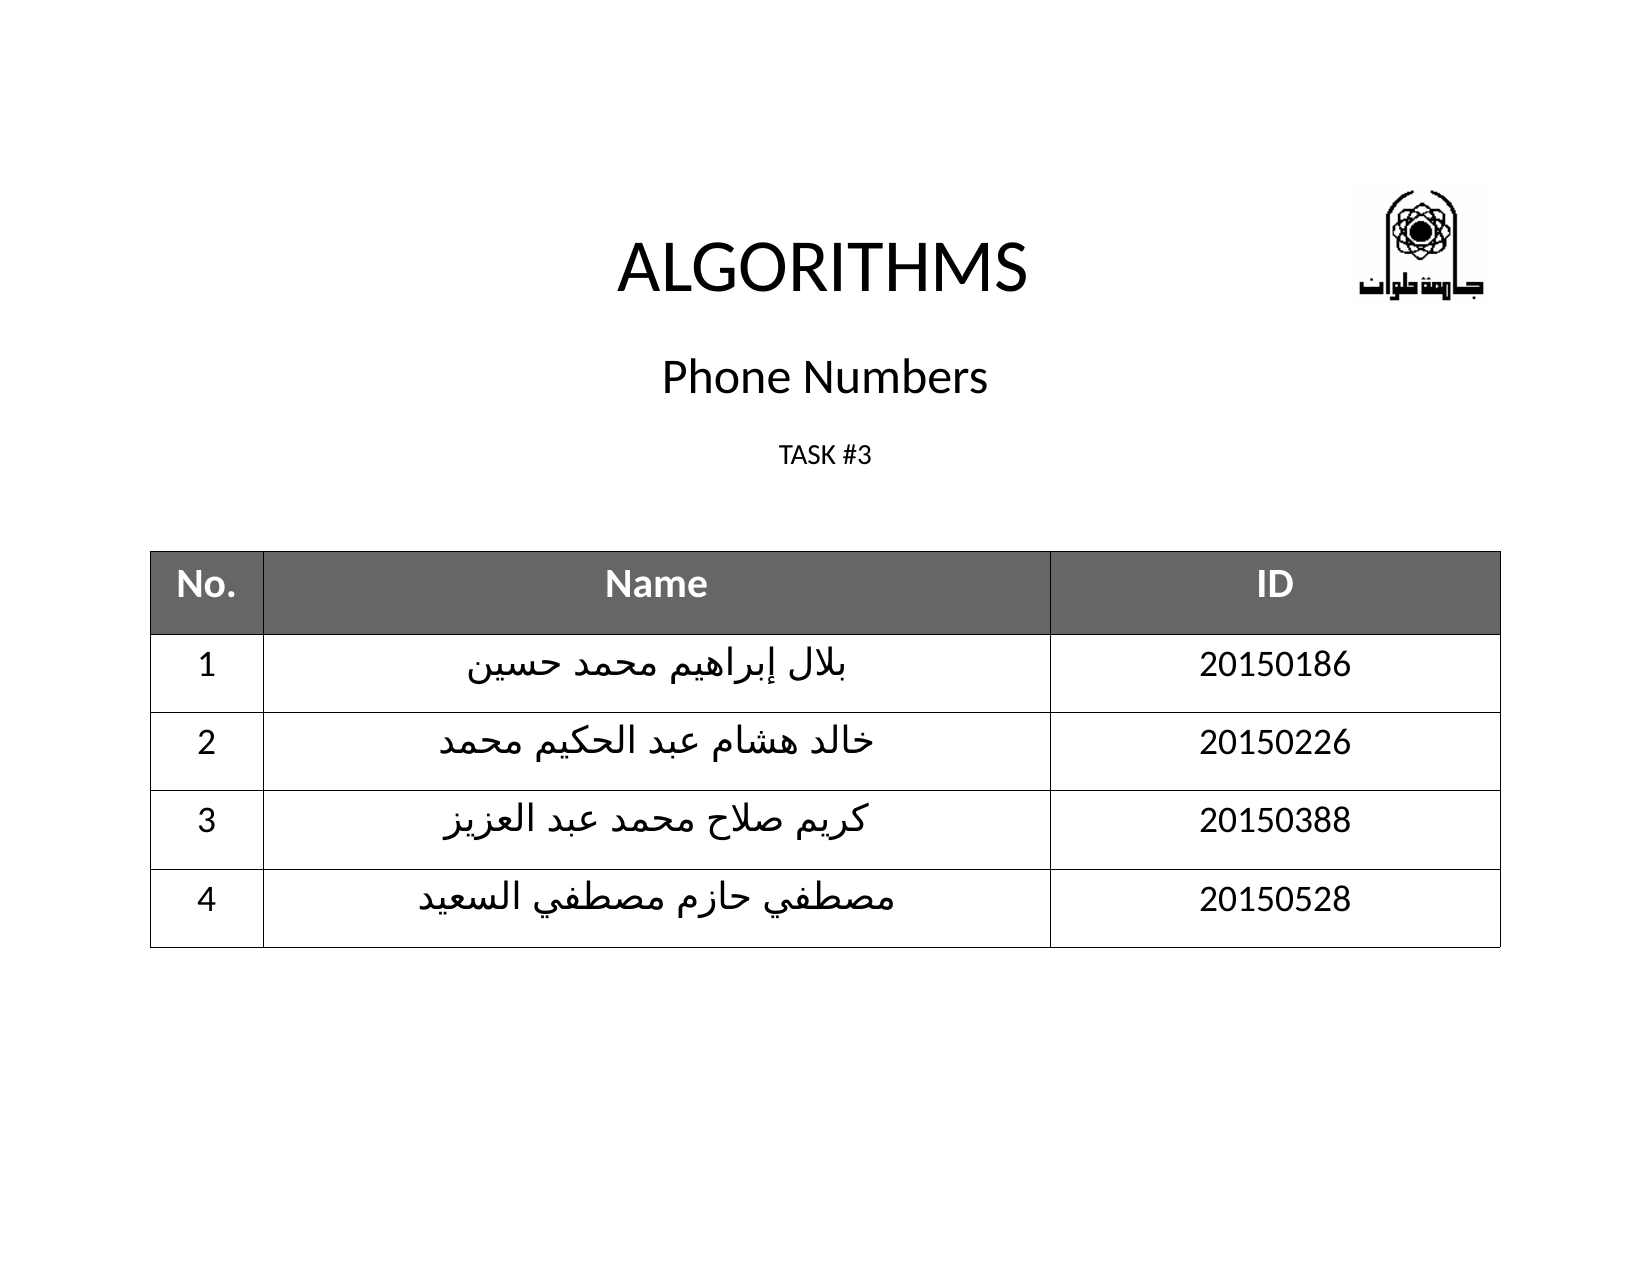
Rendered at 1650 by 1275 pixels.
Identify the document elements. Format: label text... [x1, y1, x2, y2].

table_cell 20150186 [1051, 635, 1500, 712]
text TASK #3 [150, 436, 1500, 472]
table_cell 20150226 [1051, 713, 1500, 790]
table_cell 4 [151, 870, 263, 947]
table_cell مصطفي حازم مصطفي السعيد [264, 870, 1050, 947]
table_cell 20150388 [1051, 791, 1500, 869]
table_cell 3 [151, 791, 263, 869]
table_header No. [151, 552, 263, 634]
text Phone Numbers [150, 345, 1500, 406]
table_header Name [264, 552, 1050, 634]
table_cell خالد هشام عبد الحكيم محمد [264, 713, 1050, 790]
table_cell كريم صلاح محمد عبد العزيز [264, 791, 1050, 869]
table_cell 2 [151, 713, 263, 790]
table_cell 1 [151, 635, 263, 712]
table_cell بلال إبراهيم محمد حسين [264, 635, 1050, 712]
table_header ID [1051, 552, 1500, 634]
table_cell 20150528 [1051, 870, 1500, 947]
text ALGORITHMS [150, 187, 1500, 311]
picture [1352, 187, 1490, 304]
